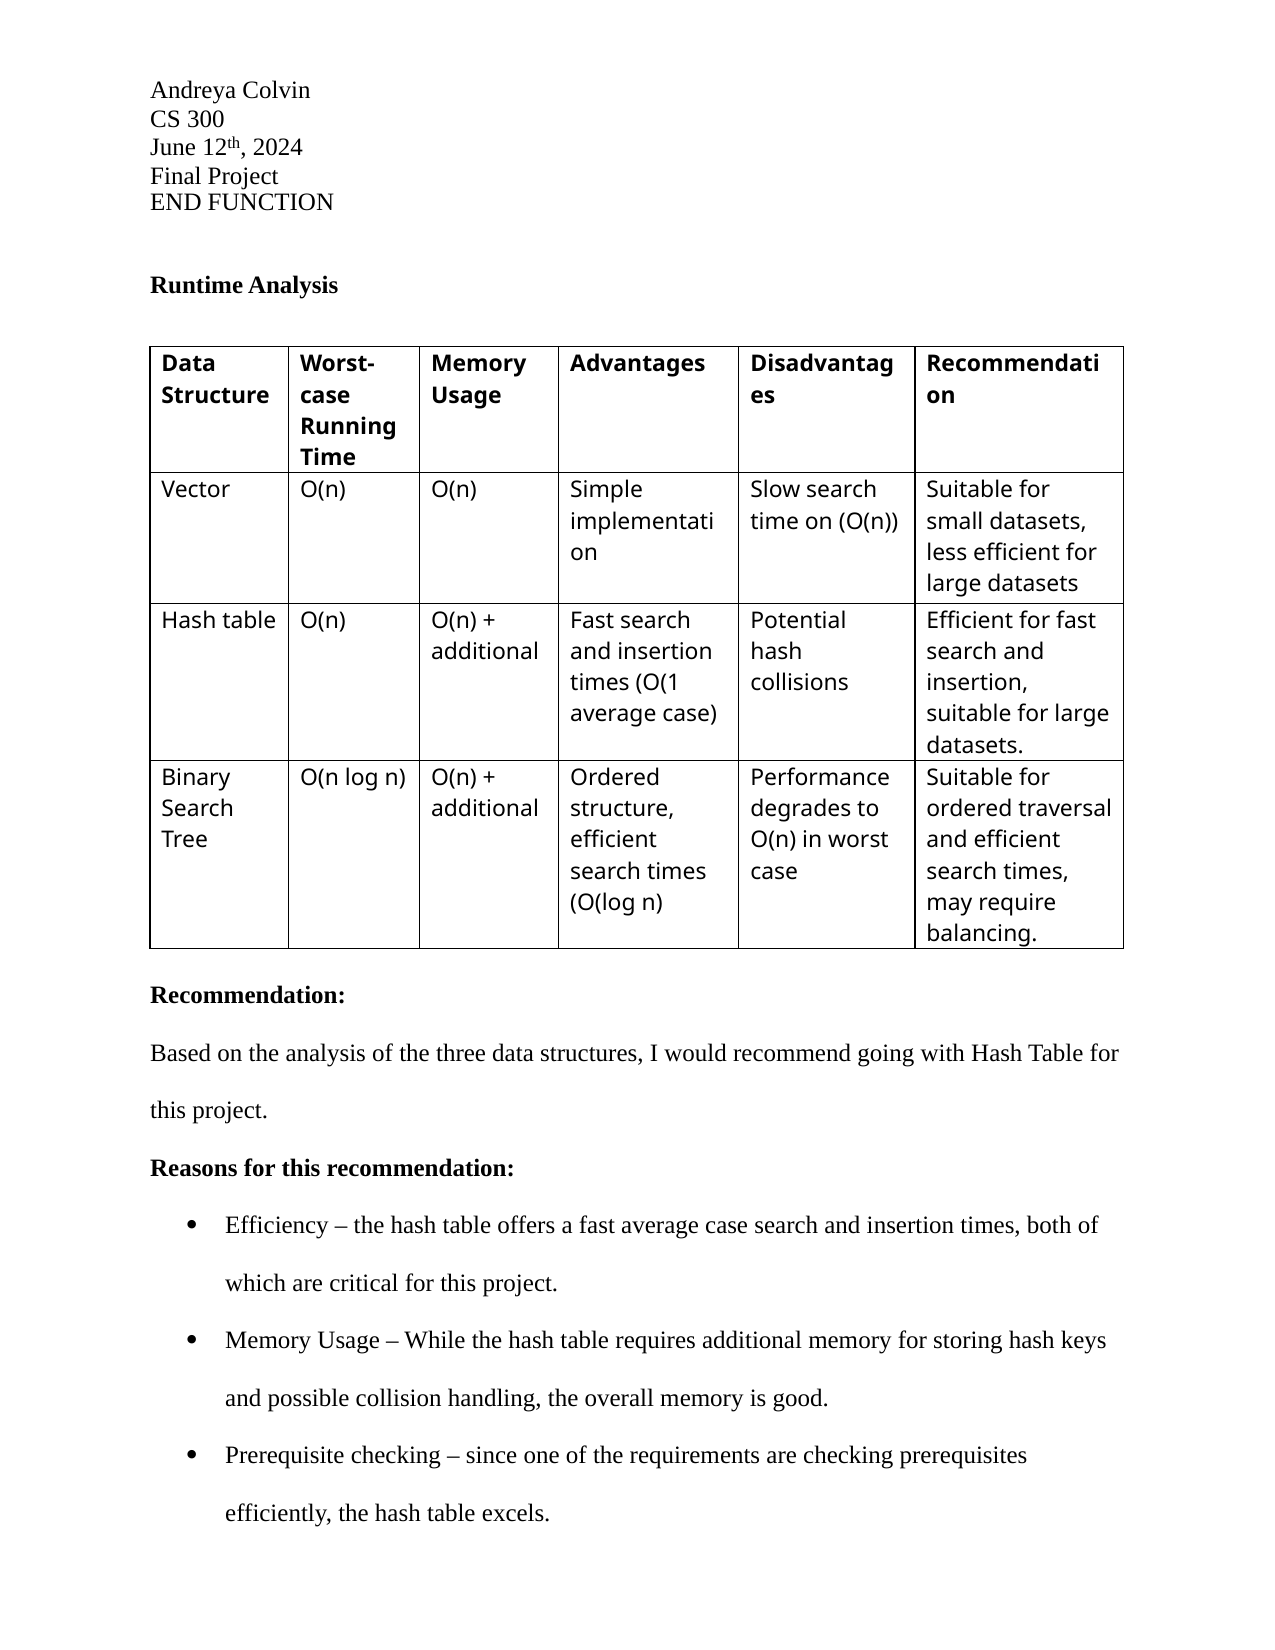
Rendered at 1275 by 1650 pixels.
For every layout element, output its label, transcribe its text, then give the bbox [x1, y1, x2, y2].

table_header Worst-case Running Time [289, 347, 419, 472]
text Recommendation: [150, 981, 1125, 1009]
text Reasons for this recommendation: [150, 1153, 1125, 1182]
table_header Recommendation [916, 347, 1123, 472]
table_cell O(n) [289, 473, 419, 602]
table_cell Binary Search Tree [151, 761, 288, 948]
table_cell Hash table [151, 604, 288, 760]
list Efficiency – the hash table offers a fast average case search and insertion times, both of which are critical for this project. [187, 1211, 1125, 1297]
table_cell Slow search time on (O(n)) [739, 473, 914, 602]
text Runtime Analysis [150, 273, 1125, 298]
table_cell Performance degrades to O(n) in worst case [739, 761, 914, 948]
table_cell Potential hash collisions [739, 604, 914, 760]
table_cell Simple implementation [559, 473, 738, 602]
table_cell O(n log n) [289, 761, 419, 948]
table_header Data Structure [151, 347, 288, 472]
table_cell O(n) [420, 473, 558, 602]
table_header Memory Usage [420, 347, 558, 472]
table_header Advantages [559, 347, 738, 472]
table_cell Vector [151, 473, 288, 602]
table_cell O(n) + additional [420, 761, 558, 948]
table_cell Efficient for fast search and insertion, suitable for large datasets. [916, 604, 1123, 760]
table_cell Fast search and insertion times (O(1 average case) [559, 604, 738, 760]
table_cell O(n) + additional [420, 604, 558, 760]
list Prerequisite checking – since one of the requirements are checking prerequisites efficiently, the hash table excels. [187, 1441, 1125, 1527]
table_header Disadvantages [739, 347, 914, 472]
table_cell Ordered structure, efficient search times (O(log n) [559, 761, 738, 948]
table_cell Suitable for small datasets, less efficient for large datasets [916, 473, 1123, 602]
table_cell Suitable for ordered traversal and efficient search times, may require balancing. [916, 761, 1123, 948]
table_cell O(n) [289, 604, 419, 760]
list Memory Usage – While the hash table requires additional memory for storing hash keys and possible collision handling, the overall memory is good. [187, 1326, 1125, 1412]
text Based on the analysis of the three data structures, I would recommend going with Hash Table for this project. [150, 1038, 1125, 1124]
text END FUNCTION [150, 190, 1125, 215]
